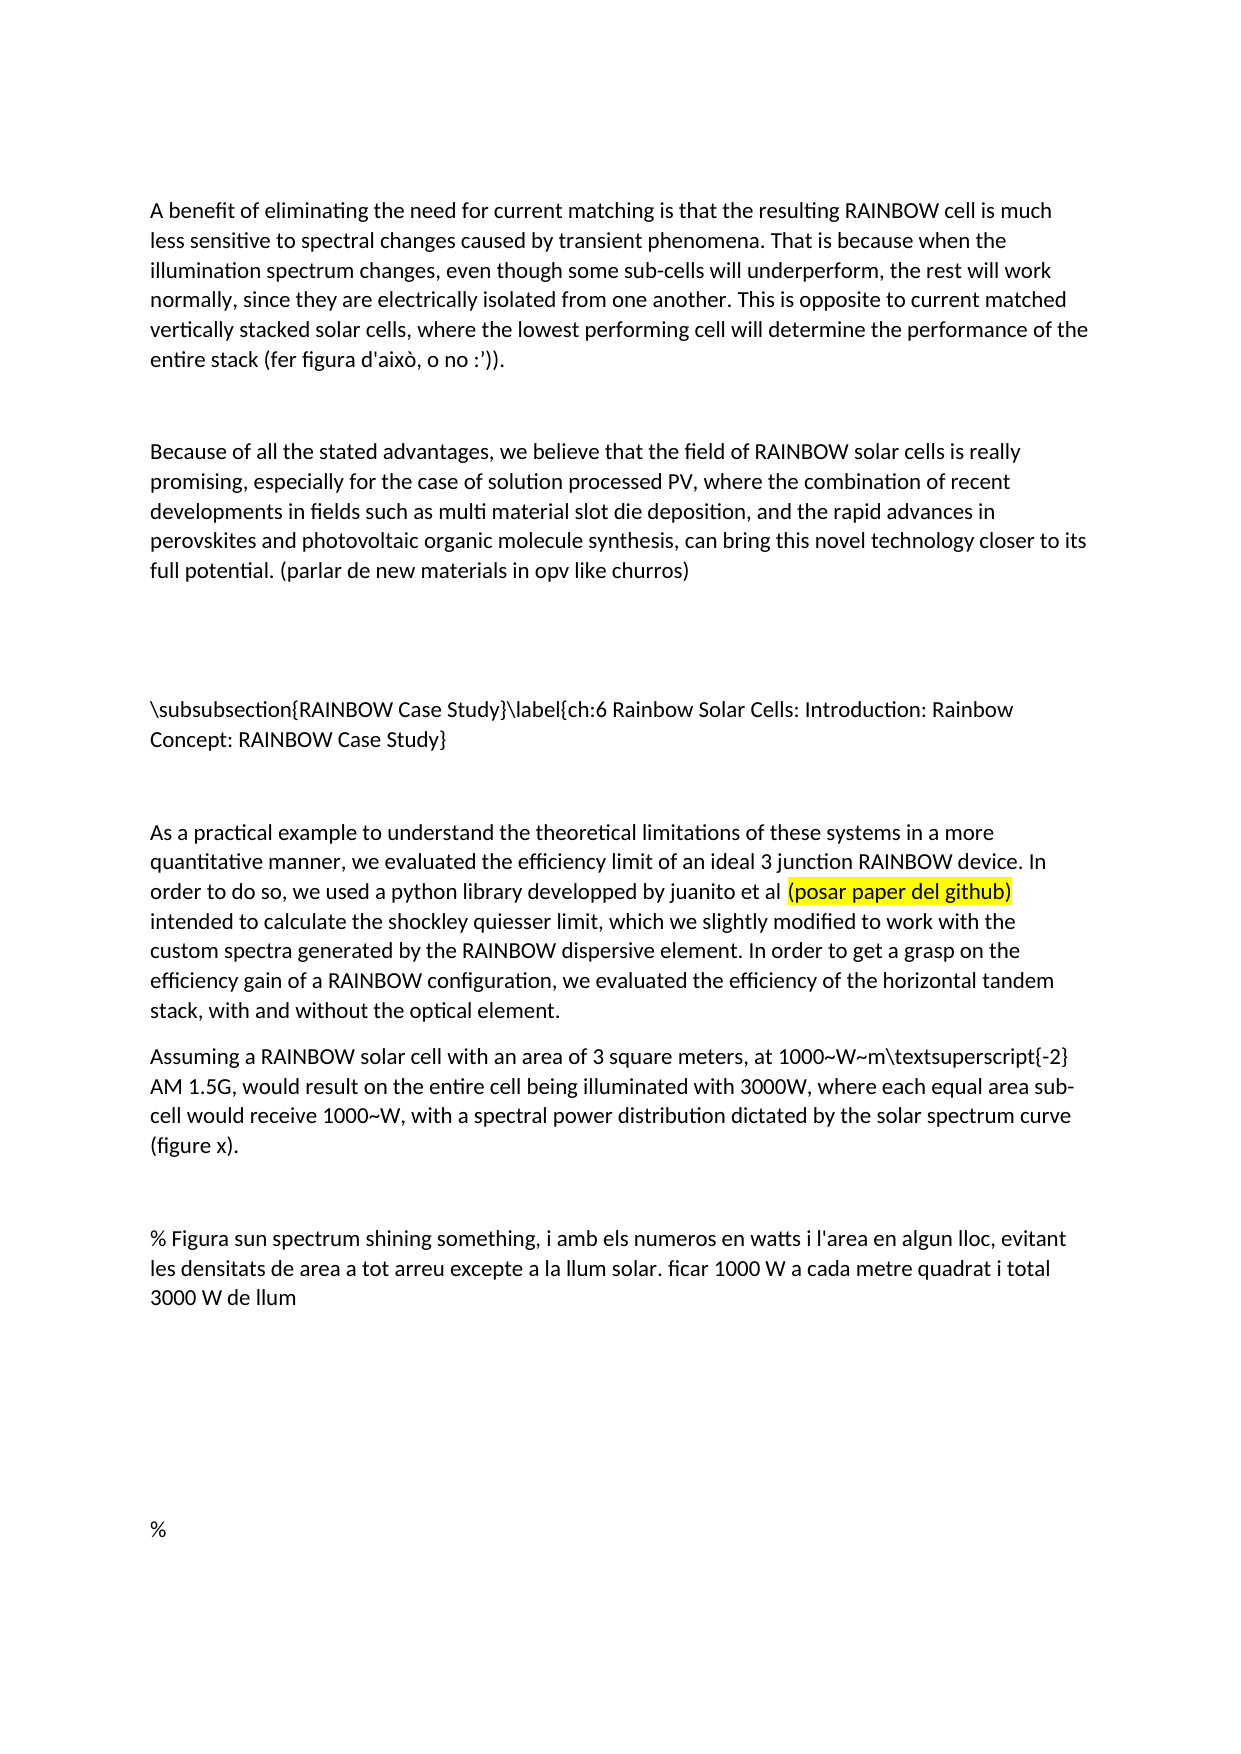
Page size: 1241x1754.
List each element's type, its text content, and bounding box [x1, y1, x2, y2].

text Assuming a RAINBOW solar cell with an area of 3 square meters, at 1000~W~m\textsuperscript{-2} AM 1.5G, would result on the entire cell being illuminated with 3000W, where each equal area sub-cell would receive 1000~W, with a spectral power distribution dictated by the solar spectrum curve (figure x). [150, 1042, 1090, 1159]
text Because of all the stated advantages, we believe that the field of RAINBOW solar cells is really promising, especially for the case of solution processed PV, where the combination of recent developments in fields such as multi material slot die deposition, and the rapid advances in perovskites and photovoltaic organic molecule synthesis, can bring this novel technology closer to its full potential. (parlar de new materials in opv like churros) [150, 437, 1090, 584]
text % Figura sun spectrum shining something, i amb els numeros en watts i l'area en algun lloc, evitant les densitats de area a tot arreu excepte a la llum solar. ficar 1000 W a cada metre quadrat i total 3000 W de llum [150, 1224, 1090, 1311]
text % [150, 1515, 1090, 1543]
text \subsubsection{RAINBOW Case Study}\label{ch:6 Rainbow Solar Cells: Introduction: Rainbow Concept: RAINBOW Case Study} [150, 695, 1090, 753]
text As a practical example to understand the theoretical limitations of these systems in a more quantitative manner, we evaluated the efficiency limit of an ideal 3 junction RAINBOW device. In order to do so, we used a python library developped by juanito et al (posar paper del github) intended to calculate the shockley quiesser limit, which we slightly modified to work with the custom spectra generated by the RAINBOW dispersive element. In order to get a grasp on the efficiency gain of a RAINBOW configuration, we evaluated the efficiency of the horizontal tandem stack, with and without the optical element. [150, 818, 1090, 1024]
text A benefit of eliminating the need for current matching is that the resulting RAINBOW cell is much less sensitive to spectral changes caused by transient phenomena. That is because when the illumination spectrum changes, even though some sub-cells will underperform, the rest will work normally, since they are electrically isolated from one another. This is opposite to current matched vertically stacked solar cells, where the lowest performing cell will determine the performance of the entire stack (fer figura d'això, o no :’)). [150, 196, 1090, 373]
